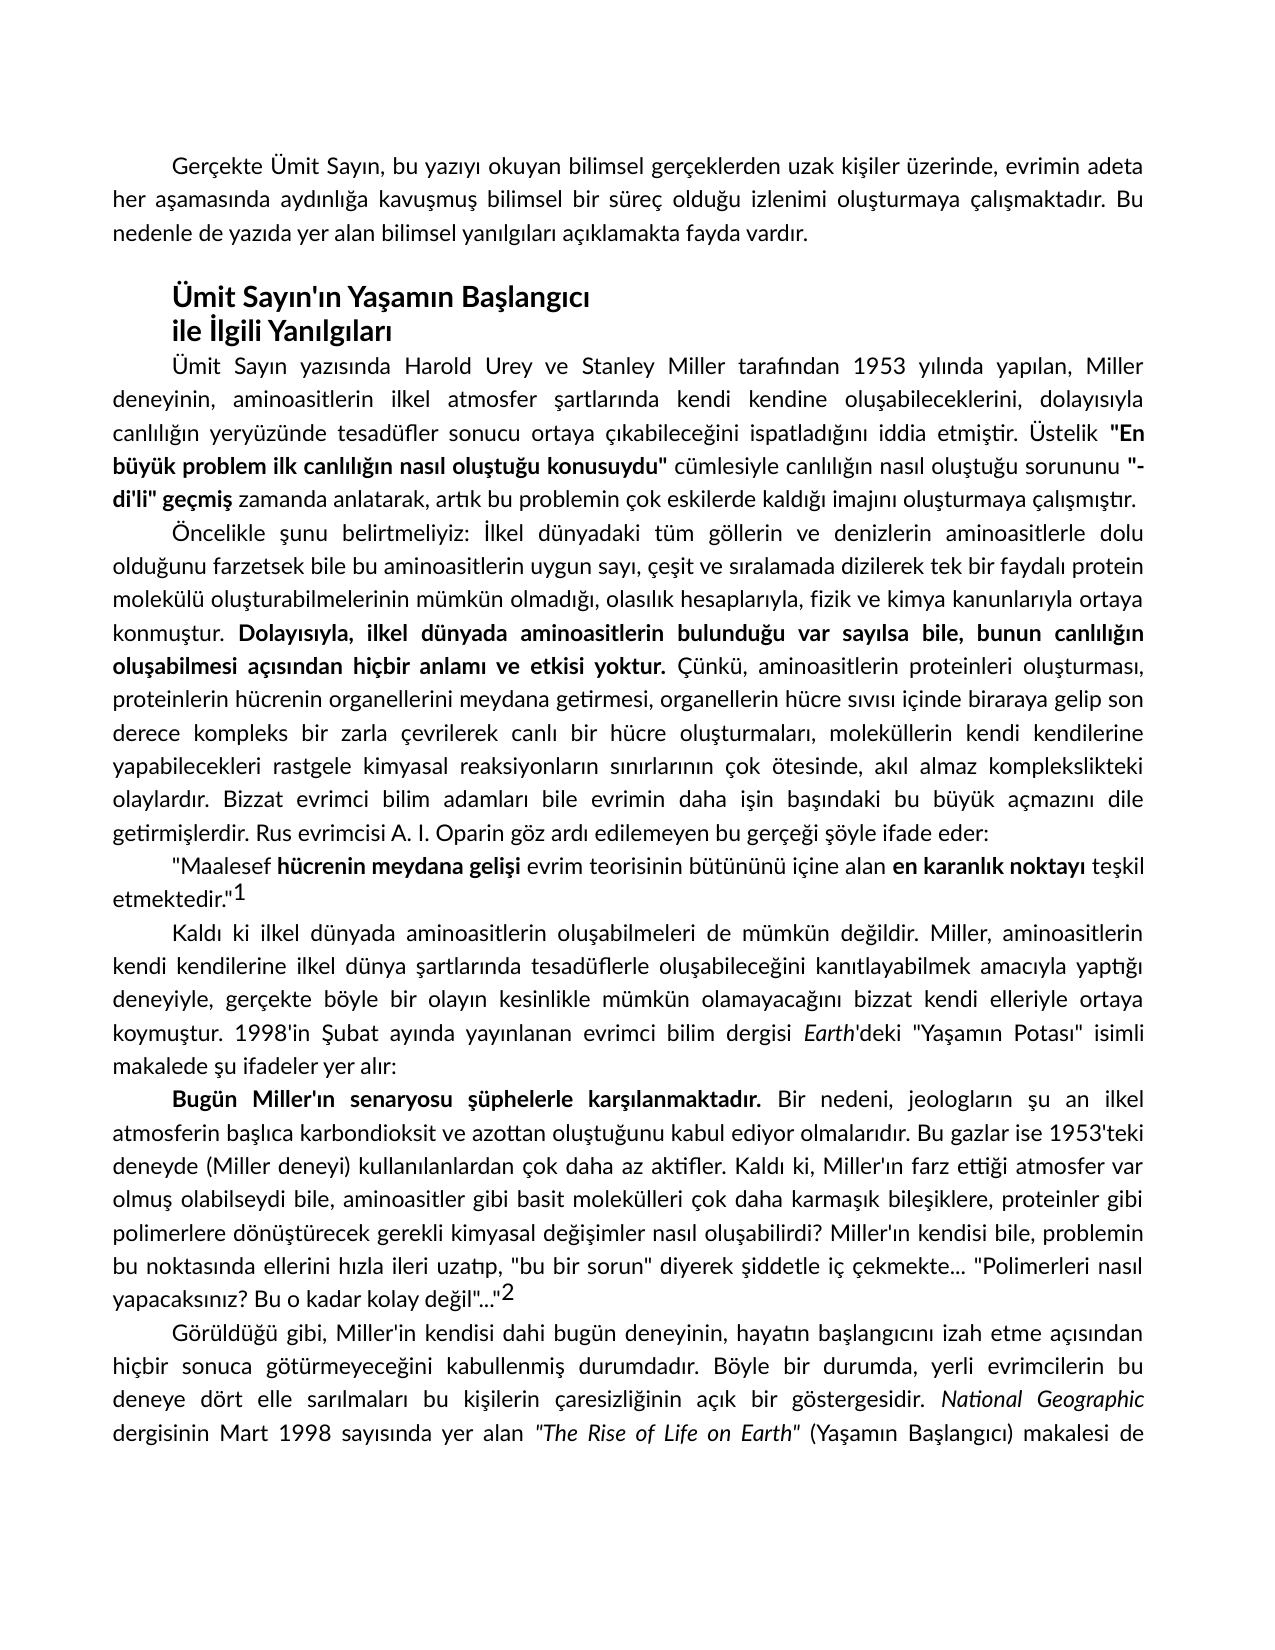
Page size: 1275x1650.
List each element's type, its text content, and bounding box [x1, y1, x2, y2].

text ile İlgili Yanılgıları [112, 314, 1145, 348]
text Ümit Sayın'ın Yaşamın Başlangıcı [112, 281, 1145, 314]
text "Maalesef hücrenin meydana gelişi evrim teorisinin bütününü içine alan en karanlık noktayı teşkil etmektedir."1 [112, 848, 1145, 914]
text Gerçekte Ümit Sayın, bu yazıyı okuyan bilimsel gerçeklerden uzak kişiler üzerinde, evrimin adeta her aşamasında aydınlığa kavuşmuş bilimsel bir süreç olduğu izlenimi oluşturmaya çalışmaktadır. Bu nedenle de yazıda yer alan bilimsel yanılgıları açıklamakta fayda vardır. [112, 148, 1145, 248]
text Bugün Miller'ın senaryosu şüphelerle karşılanmaktadır. Bir nedeni, jeologların şu an ilkel atmosferin başlıca karbondioksit ve azottan oluştuğunu kabul ediyor olmalarıdır. Bu gazlar ise 1953'teki deneyde (Miller deneyi) kullanılanlardan çok daha az aktifler. Kaldı ki, Miller'ın farz ettiği atmosfer var olmuş olabilseydi bile, aminoasitler gibi basit molekülleri çok daha karmaşık bileşiklere, proteinler gibi polimerlere dönüştürecek gerekli kimyasal değişimler nasıl oluşabilirdi? Miller'ın kendisi bile, problemin bu noktasında ellerini hızla ileri uzatıp, "bu bir sorun" diyerek şiddetle iç çekmekte... "Polimerleri nasıl yapacaksınız? Bu o kadar kolay değil"..."2 [112, 1081, 1145, 1314]
text Ümit Sayın yazısında Harold Urey ve Stanley Miller tarafından 1953 yılında yapılan, Miller deneyinin, aminoasitlerin ilkel atmosfer şartlarında kendi kendine oluşabileceklerini, dolayısıyla canlılığın yeryüzünde tesadüfler sonucu ortaya çıkabileceğini ispatladığını iddia etmiştir. Üstelik "En büyük problem ilk canlılığın nasıl oluştuğu konusuydu" cümlesiyle canlılığın nasıl oluştuğu sorununu "-di'li" geçmiş zamanda anlatarak, artık bu problemin çok eskilerde kaldığı imajını oluşturmaya çalışmıştır. [112, 348, 1145, 514]
text Görüldüğü gibi, Miller'in kendisi dahi bugün deneyinin, hayatın başlangıcını izah etme açısından hiçbir sonuca götürmeyeceğini kabullenmiş durumdadır. Böyle bir durumda, yerli evrimcilerin bu deneye dört elle sarılmaları bu kişilerin çaresizliğinin açık bir göstergesidir. National Geographic dergisinin Mart 1998 sayısında yer alan "The Rise of Life on Earth" (Yaşamın Başlangıcı) makalesi de [112, 1314, 1145, 1448]
text Kaldı ki ilkel dünyada aminoasitlerin oluşabilmeleri de mümkün değildir. Miller, aminoasitlerin kendi kendilerine ilkel dünya şartlarında tesadüflerle oluşabileceğini kanıtlayabilmek amacıyla yaptığı deneyiyle, gerçekte böyle bir olayın kesinlikle mümkün olamayacağını bizzat kendi elleriyle ortaya koymuştur. 1998'in Şubat ayında yayınlanan evrimci bilim dergisi Earth'deki "Yaşamın Potası" isimli makalede şu ifadeler yer alır: [112, 914, 1145, 1081]
text Öncelikle şunu belirtmeliyiz: İlkel dünyadaki tüm göllerin ve denizlerin aminoasitlerle dolu olduğunu farzetsek bile bu aminoasitlerin uygun sayı, çeşit ve sıralamada dizilerek tek bir faydalı protein molekülü oluşturabilmelerinin mümkün olmadığı, olasılık hesaplarıyla, fizik ve kimya kanunlarıyla ortaya konmuştur. Dolayısıyla, ilkel dünyada aminoasitlerin bulunduğu var sayılsa bile, bunun canlılığın oluşabilmesi açısından hiçbir anlamı ve etkisi yoktur. Çünkü, aminoasitlerin proteinleri oluşturması, proteinlerin hücrenin organellerini meydana getirmesi, organellerin hücre sıvısı içinde biraraya gelip son derece kompleks bir zarla çevrilerek canlı bir hücre oluşturmaları, moleküllerin kendi kendilerine yapabilecekleri rastgele kimyasal reaksiyonların sınırlarının çok ötesinde, akıl almaz komplekslikteki olaylardır. Bizzat evrimci bilim adamları bile evrimin daha işin başındaki bu büyük açmazını dile getirmişlerdir. Rus evrimcisi A. I. Oparin göz ardı edilemeyen bu gerçeği şöyle ifade eder: [112, 514, 1145, 848]
